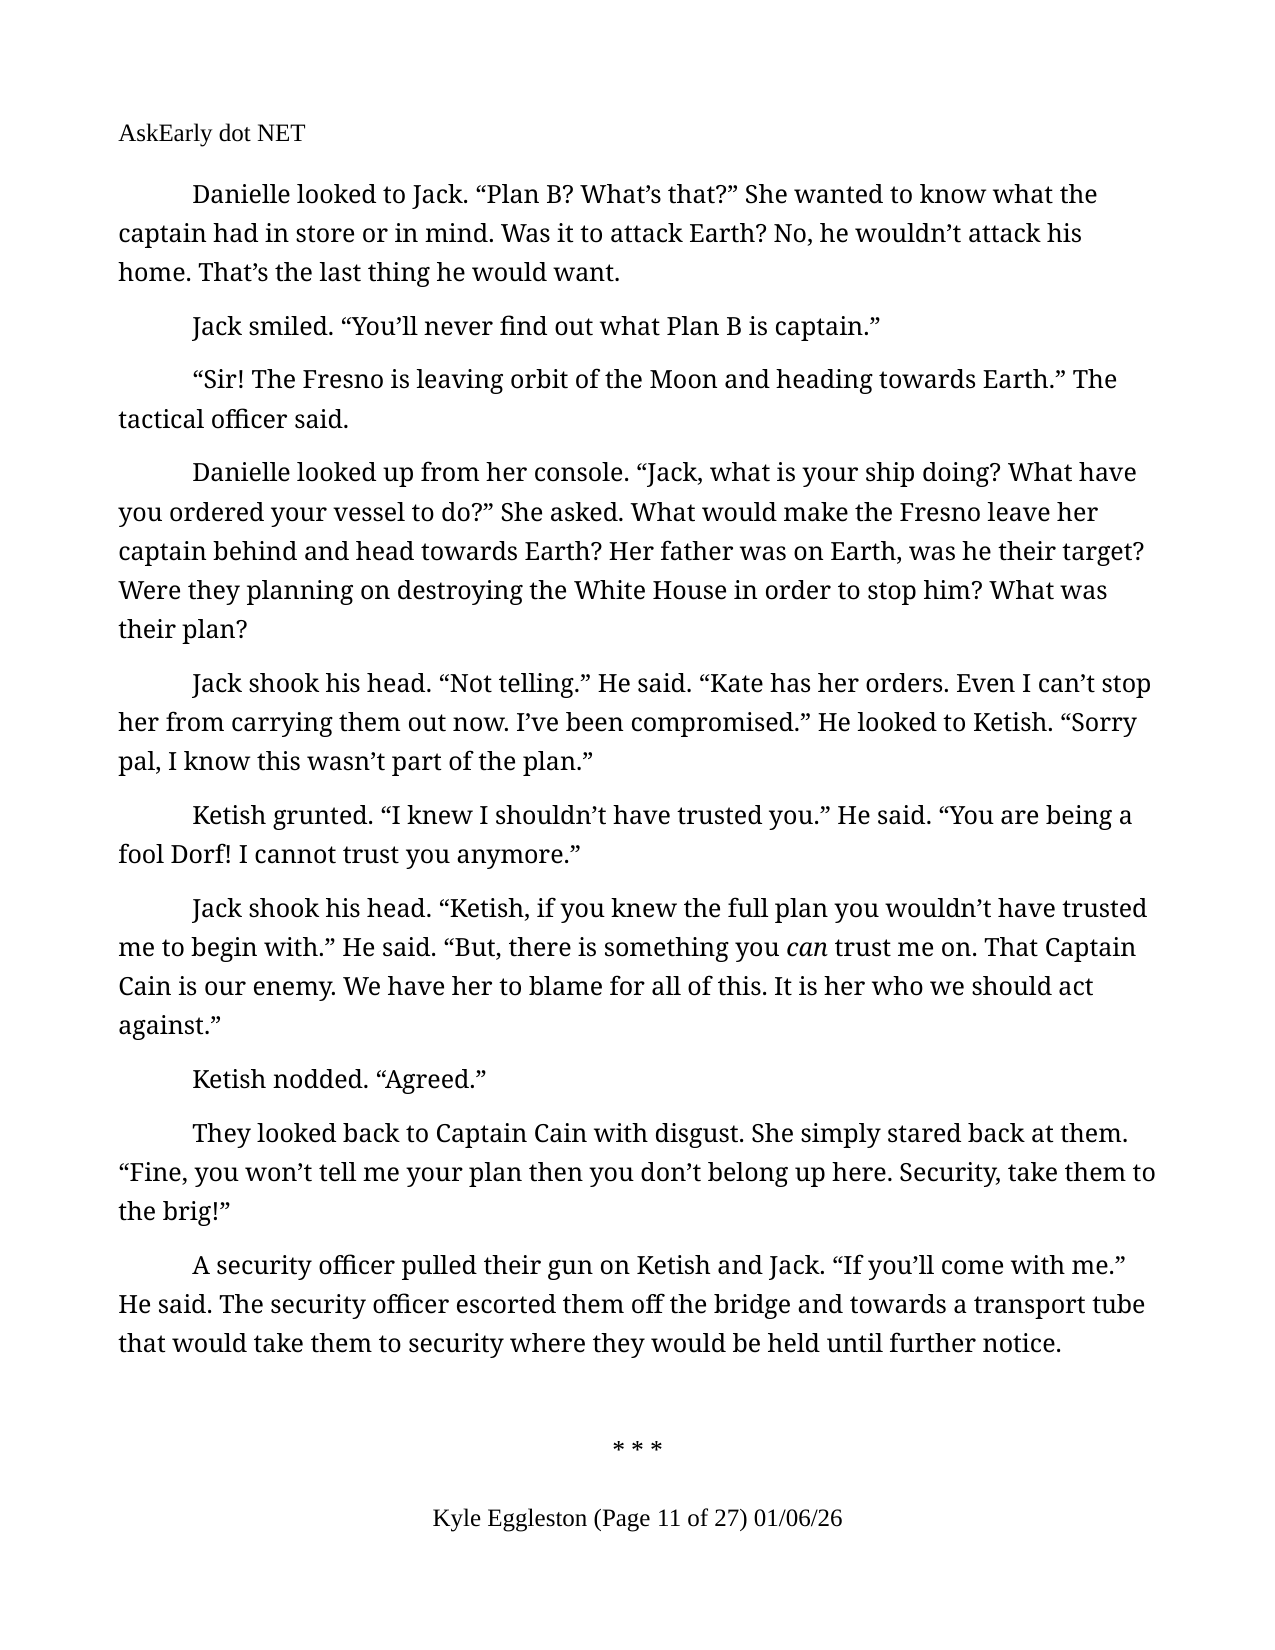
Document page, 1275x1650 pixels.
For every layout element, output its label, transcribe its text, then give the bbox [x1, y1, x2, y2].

text * * * [118, 1433, 1157, 1467]
text Jack shook his head. “Not telling.” He said. “Kate has her orders. Even I can’t stop her from carrying them out now. I’ve been compromised.” He looked to Ketish. “Sorry pal, I know this wasn’t part of the plan.” [118, 666, 1157, 778]
text Danielle looked to Jack. “Plan B? What’s that?” She wanted to know what the captain had in store or in mind. Was it to attack Earth? No, he wouldn’t attack his home. That’s the last thing he would want. [118, 176, 1157, 289]
text Jack smiled. “You’ll never find out what Plan B is captain.” [118, 308, 1157, 342]
text Ketish grunted. “I knew I shouldn’t have trusted you.” He said. “You are being a fool Dorf! I cannot trust you anymore.” [118, 798, 1157, 871]
text Jack shook his head. “Ketish, if you knew the full plan you wouldn’t have trusted me to begin with.” He said. “But, there is something you can trust me on. That Captain Cain is our enemy. We have her to blame for all of this. It is her who we should act against.” [118, 891, 1157, 1042]
text They looked back to Captain Cain with disgust. She simply stared back at them. “Fine, you won’t tell me your plan then you don’t belong up here. Security, take them to the brig!” [118, 1116, 1157, 1228]
text Ketish nodded. “Agreed.” [118, 1062, 1157, 1096]
text “Sir! The Fresno is leaving orbit of the Moon and heading towards Earth.” The tactical officer said. [118, 362, 1157, 435]
text Danielle looked up from her console. “Jack, what is your ship doing? What have you ordered your vessel to do?” She asked. What would make the Fresno leave her captain behind and head towards Earth? Her father was on Earth, was he their target? Were they planning on destroying the White House in order to stop him? What was their plan? [118, 455, 1157, 646]
text A security officer pulled their gun on Ketish and Jack. “If you’ll come with me.” He said. The security officer escorted them off the bridge and towards a transport tube that would take them to security where they would be held until further notice. [118, 1248, 1157, 1360]
